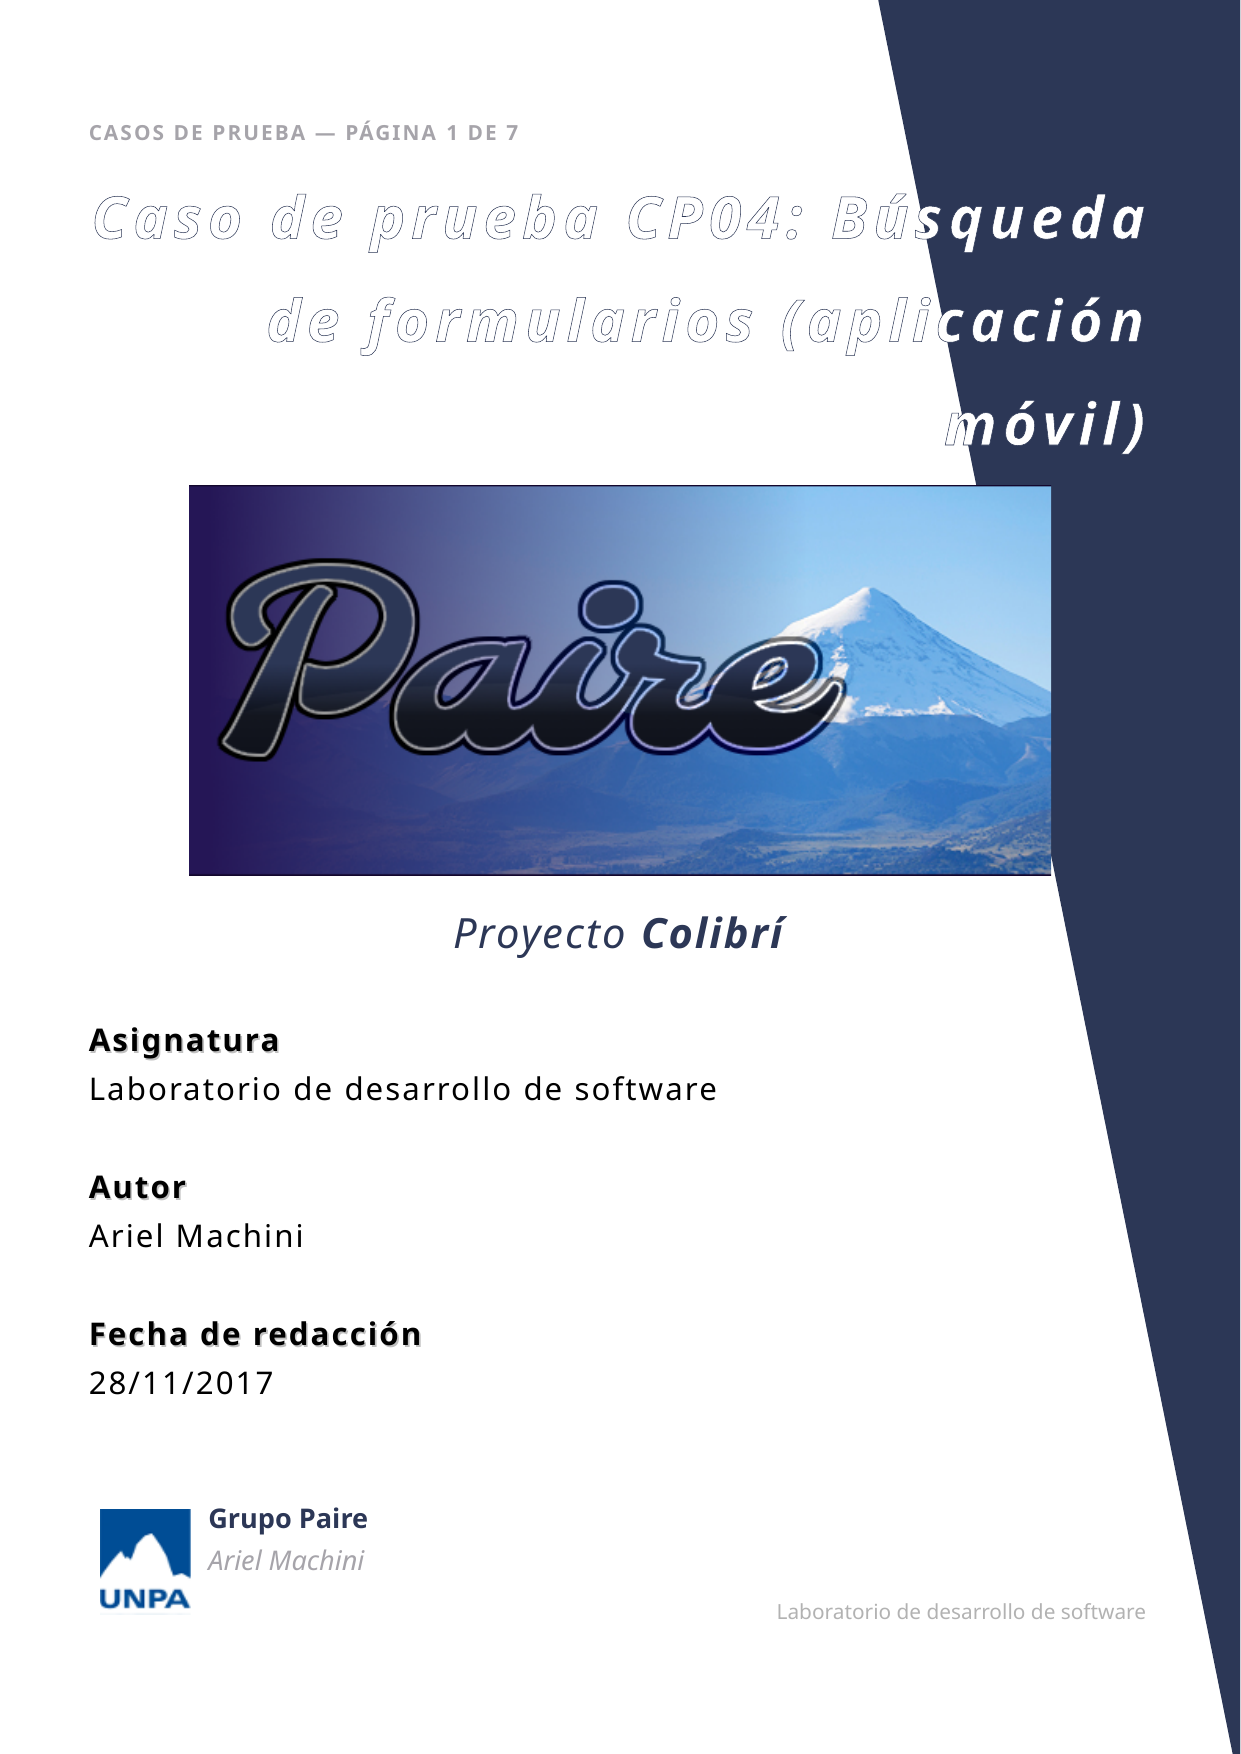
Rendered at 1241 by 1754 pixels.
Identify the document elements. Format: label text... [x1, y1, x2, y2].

text Proyecto Colibrí [88, 904, 1072, 961]
text Caso de prueba CP04: Búsqueda de formularios (aplicación móvil) [88, 176, 971, 462]
picture [100, 1509, 191, 1615]
text Ariel Machini [88, 1214, 1132, 1257]
text Autor [88, 1165, 1122, 1208]
picture [189, 485, 1052, 876]
text 28/11/2017 [88, 1361, 1152, 1404]
text Fecha de redacción [88, 1312, 1151, 1355]
text Laboratorio de desarrollo de software [88, 1067, 1102, 1110]
text Asignatura [88, 1018, 1092, 1061]
